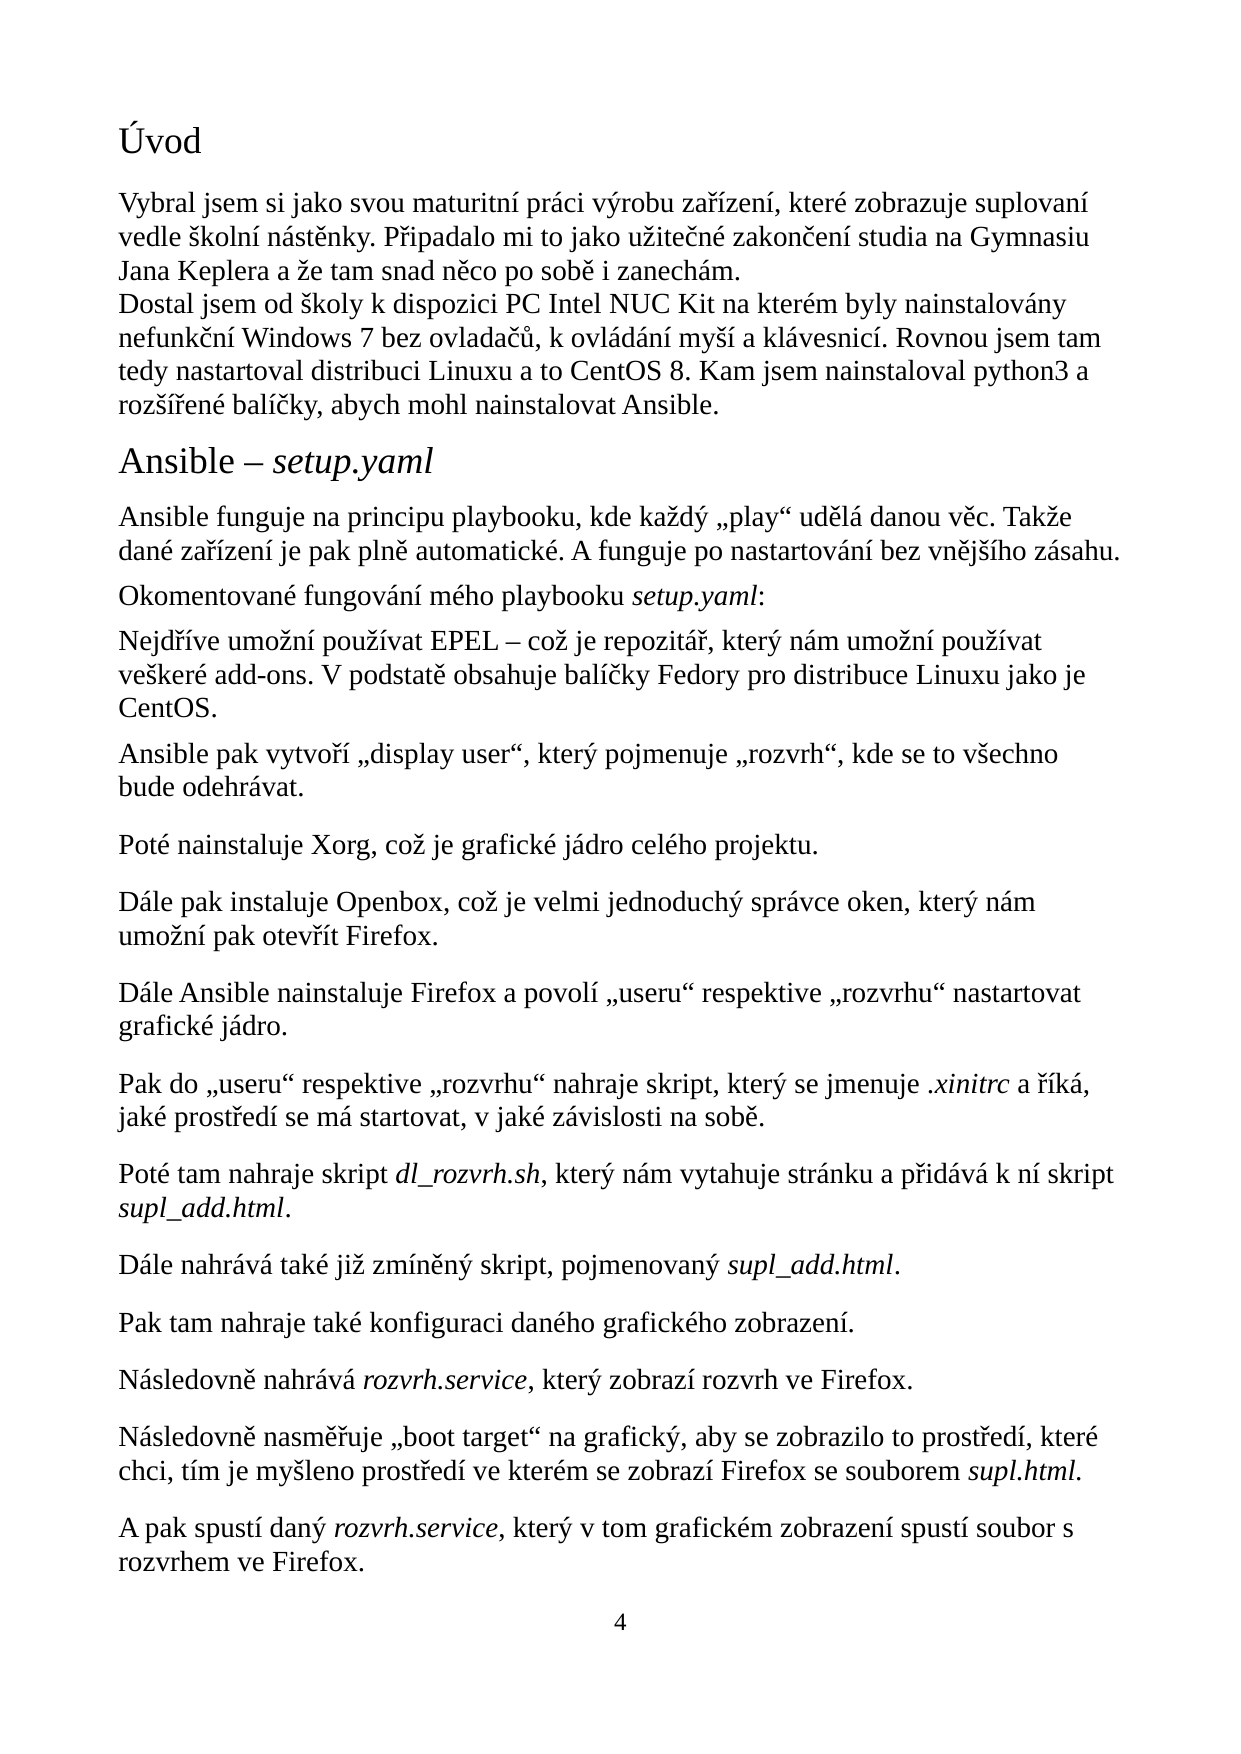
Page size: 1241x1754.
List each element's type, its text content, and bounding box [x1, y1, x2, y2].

text Úvod [118, 118, 1122, 161]
text Vybral jsem si jako svou maturitní práci výrobu zařízení, které zobrazuje suplovaní vedle školní nástěnky. Připadalo mi to jako užitečné zakončení studia na Gymnasiu Jana Keplera a že tam snad něco po sobě i zanechám. [118, 186, 1122, 286]
text Poté nainstaluje Xorg, což je grafické jádro celého projektu. [118, 827, 1122, 860]
text Dále Ansible nainstaluje Firefox a povolí „useru“ respektive „rozvrhu“ nastartovat grafické jádro. [118, 975, 1122, 1042]
text Dostal jsem od školy k dispozici PC Intel NUC Kit na kterém byly nainstalovány nefunkční Windows 7 bez ovladačů, k ovládání myší a klávesnicí. Rovnou jsem tam tedy nastartoval distribuci Linuxu a to CentOS 8. Kam jsem nainstaloval python3 a rozšířené balíčky, abych mohl nainstalovat Ansible. [118, 286, 1122, 420]
text Ansible pak vytvoří „display user“, který pojmenuje „rozvrh“, kde se to všechno bude odehrávat. [118, 736, 1122, 803]
text Okomentované fungování mého playbooku setup.yaml: [118, 578, 1122, 612]
text A pak spustí daný rozvrh.service, který v tom grafickém zobrazení spustí soubor s rozvrhem ve Firefox. [118, 1510, 1122, 1577]
text Ansible funguje na principu playbooku, kde každý „play“ udělá danou věc. Takže dané zařízení je pak plně automatické. A funguje po nastartování bez vnějšího zásahu. [118, 499, 1122, 566]
text Ansible – setup.yaml [118, 438, 1122, 481]
text Pak do „useru“ respektive „rozvrhu“ nahraje skript, který se jmenuje .xinitrc a říká, jaké prostředí se má startovat, v jaké závislosti na sobě. [118, 1066, 1122, 1133]
text Nejdříve umožní používat EPEL – což je repozitář, který nám umožní používat veškeré add-ons. V podstatě obsahuje balíčky Fedory pro distribuce Linuxu jako je CentOS. [118, 623, 1122, 724]
text Poté tam nahraje skript dl_rozvrh.sh, který nám vytahuje stránku a přidává k ní skript supl_add.html. [118, 1157, 1122, 1224]
text Dále pak instaluje Openbox, což je velmi jednoduchý správce oken, který nám umožní pak otevřít Firefox. [118, 884, 1122, 951]
text Následovně nasměřuje „boot target“ na grafický, aby se zobrazilo to prostředí, které chci, tím je myšleno prostředí ve kterém se zobrazí Firefox se souborem supl.html. [118, 1419, 1122, 1486]
text Následovně nahrává rozvrh.service, který zobrazí rozvrh ve Firefox. [118, 1362, 1122, 1396]
text Pak tam nahraje také konfiguraci daného grafického zobrazení. [118, 1305, 1122, 1338]
text Dále nahrává také již zmíněný skript, pojmenovaný supl_add.html. [118, 1247, 1122, 1281]
